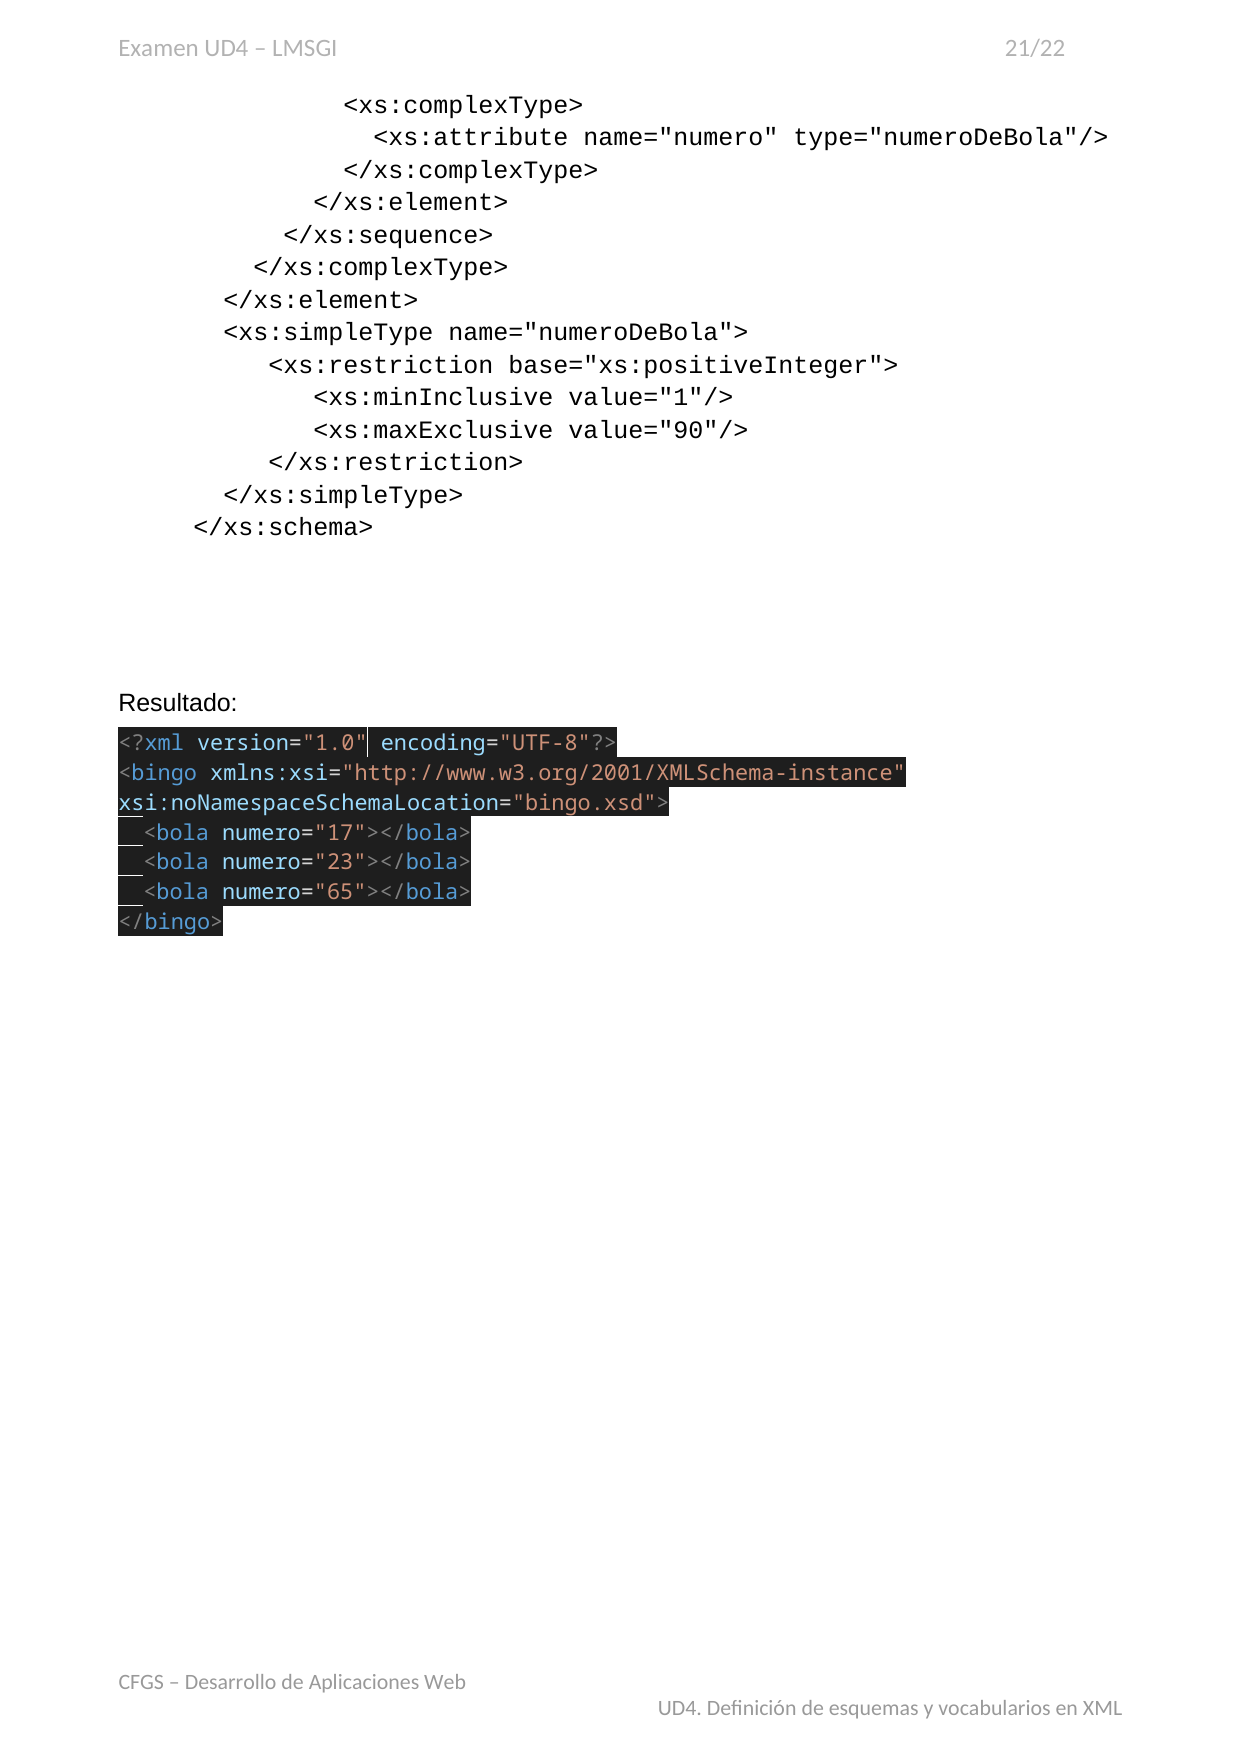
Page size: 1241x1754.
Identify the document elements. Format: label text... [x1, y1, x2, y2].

text <bola numero="17"></bola> [118, 816, 1122, 846]
text </bingo> [118, 906, 1122, 936]
text </xs:element> [193, 287, 1122, 316]
text <xs:complexType> [193, 92, 1122, 121]
text </xs:simpleType> [193, 482, 1122, 511]
text </xs:schema> [193, 515, 1122, 543]
text <xs:attribute name="numero" type="numeroDeBola"/> [193, 125, 1122, 153]
text </xs:restriction> [193, 450, 1122, 478]
text xsi:noNamespaceSchemaLocation="bingo.xsd"> [118, 787, 1122, 816]
text <xs:simpleType name="numeroDeBola"> [193, 320, 1122, 348]
text <xs:maxExclusive value="90"/> [193, 417, 1122, 446]
text </xs:element> [193, 190, 1122, 218]
text <xs:minInclusive value="1"/> [193, 385, 1122, 413]
text </xs:complexType> [193, 157, 1122, 186]
text </xs:sequence> [193, 222, 1122, 251]
text <?xml version="1.0" encoding="UTF-8"?> [118, 727, 1122, 757]
text </xs:complexType> [193, 255, 1122, 283]
text Resultado: [118, 688, 1122, 717]
text <bola numero="23"></bola> [118, 846, 1122, 876]
text <bingo xmlns:xsi="http://www.w3.org/2001/XMLSchema-instance" [118, 757, 1122, 787]
text <xs:restriction base="xs:positiveInteger"> [193, 352, 1122, 381]
text <bola numero="65"></bola> [118, 876, 1122, 906]
